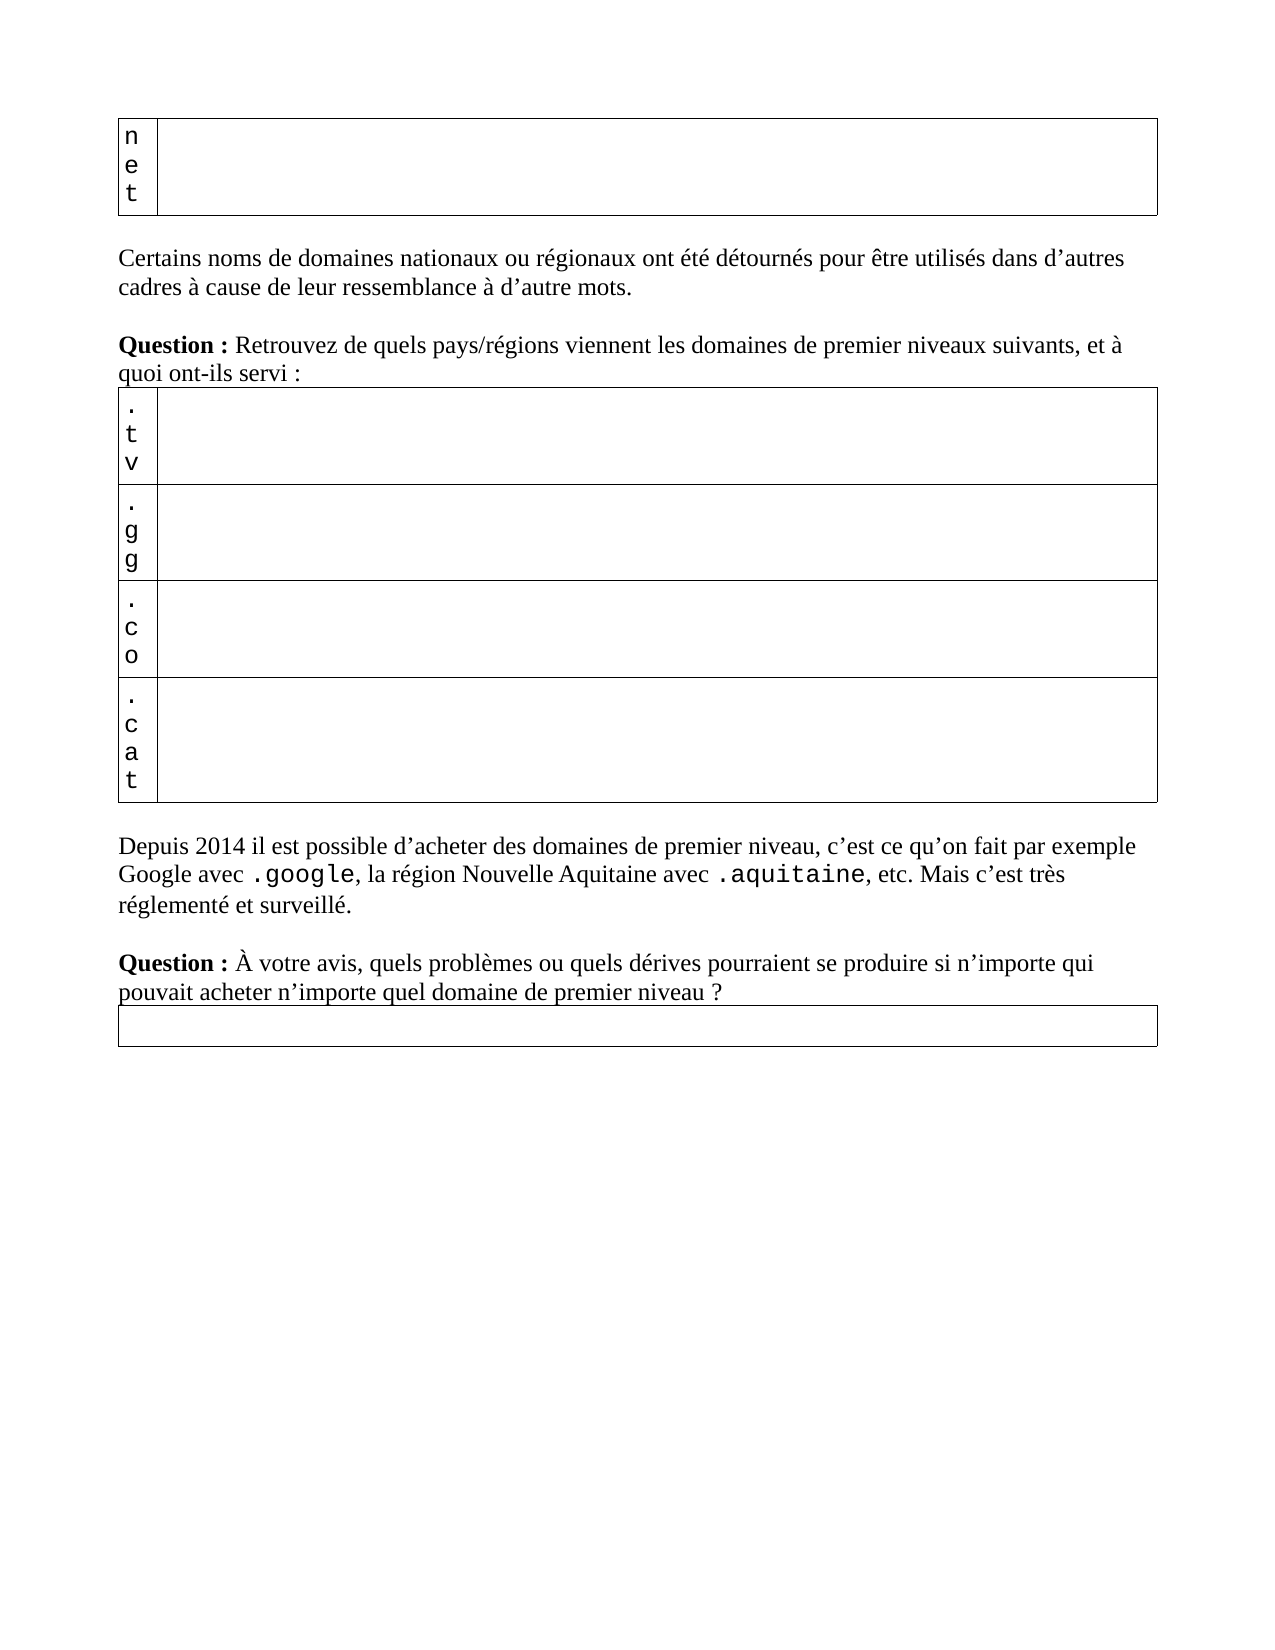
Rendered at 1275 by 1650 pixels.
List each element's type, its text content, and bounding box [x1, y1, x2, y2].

table_header [119, 1006, 1157, 1046]
text Question : Retrouvez de quels pays/régions viennent les domaines de premier niveaux suivants, et à quoi ont-ils servi : [118, 330, 1157, 387]
table_header [158, 388, 1157, 484]
text Depuis 2014 il est possible d’acheter des domaines de premier niveau, c’est ce qu’on fait par exemple Google avec .google, la région Nouvelle Aquitaine avec .aquitaine, etc. Mais c’est très réglementé et surveillé. [118, 831, 1157, 919]
text Question : À votre avis, quels problèmes ou quels dérives pourraient se produire si n’importe qui pouvait acheter n’importe quel domaine de premier niveau ? [118, 948, 1157, 1005]
table_cell .cat [119, 678, 157, 802]
table_cell [158, 119, 1157, 215]
table_cell [158, 485, 1157, 580]
table_cell net [119, 119, 157, 215]
text Certains noms de domaines nationaux ou régionaux ont été détournés pour être utilisés dans d’autres cadres à cause de leur ressemblance à d’autre mots. [118, 243, 1157, 301]
table_cell .gg [119, 485, 157, 580]
table_header .tv [119, 388, 157, 484]
table_cell [158, 678, 1157, 802]
table_cell [158, 581, 1157, 677]
table_cell .co [119, 581, 157, 677]
